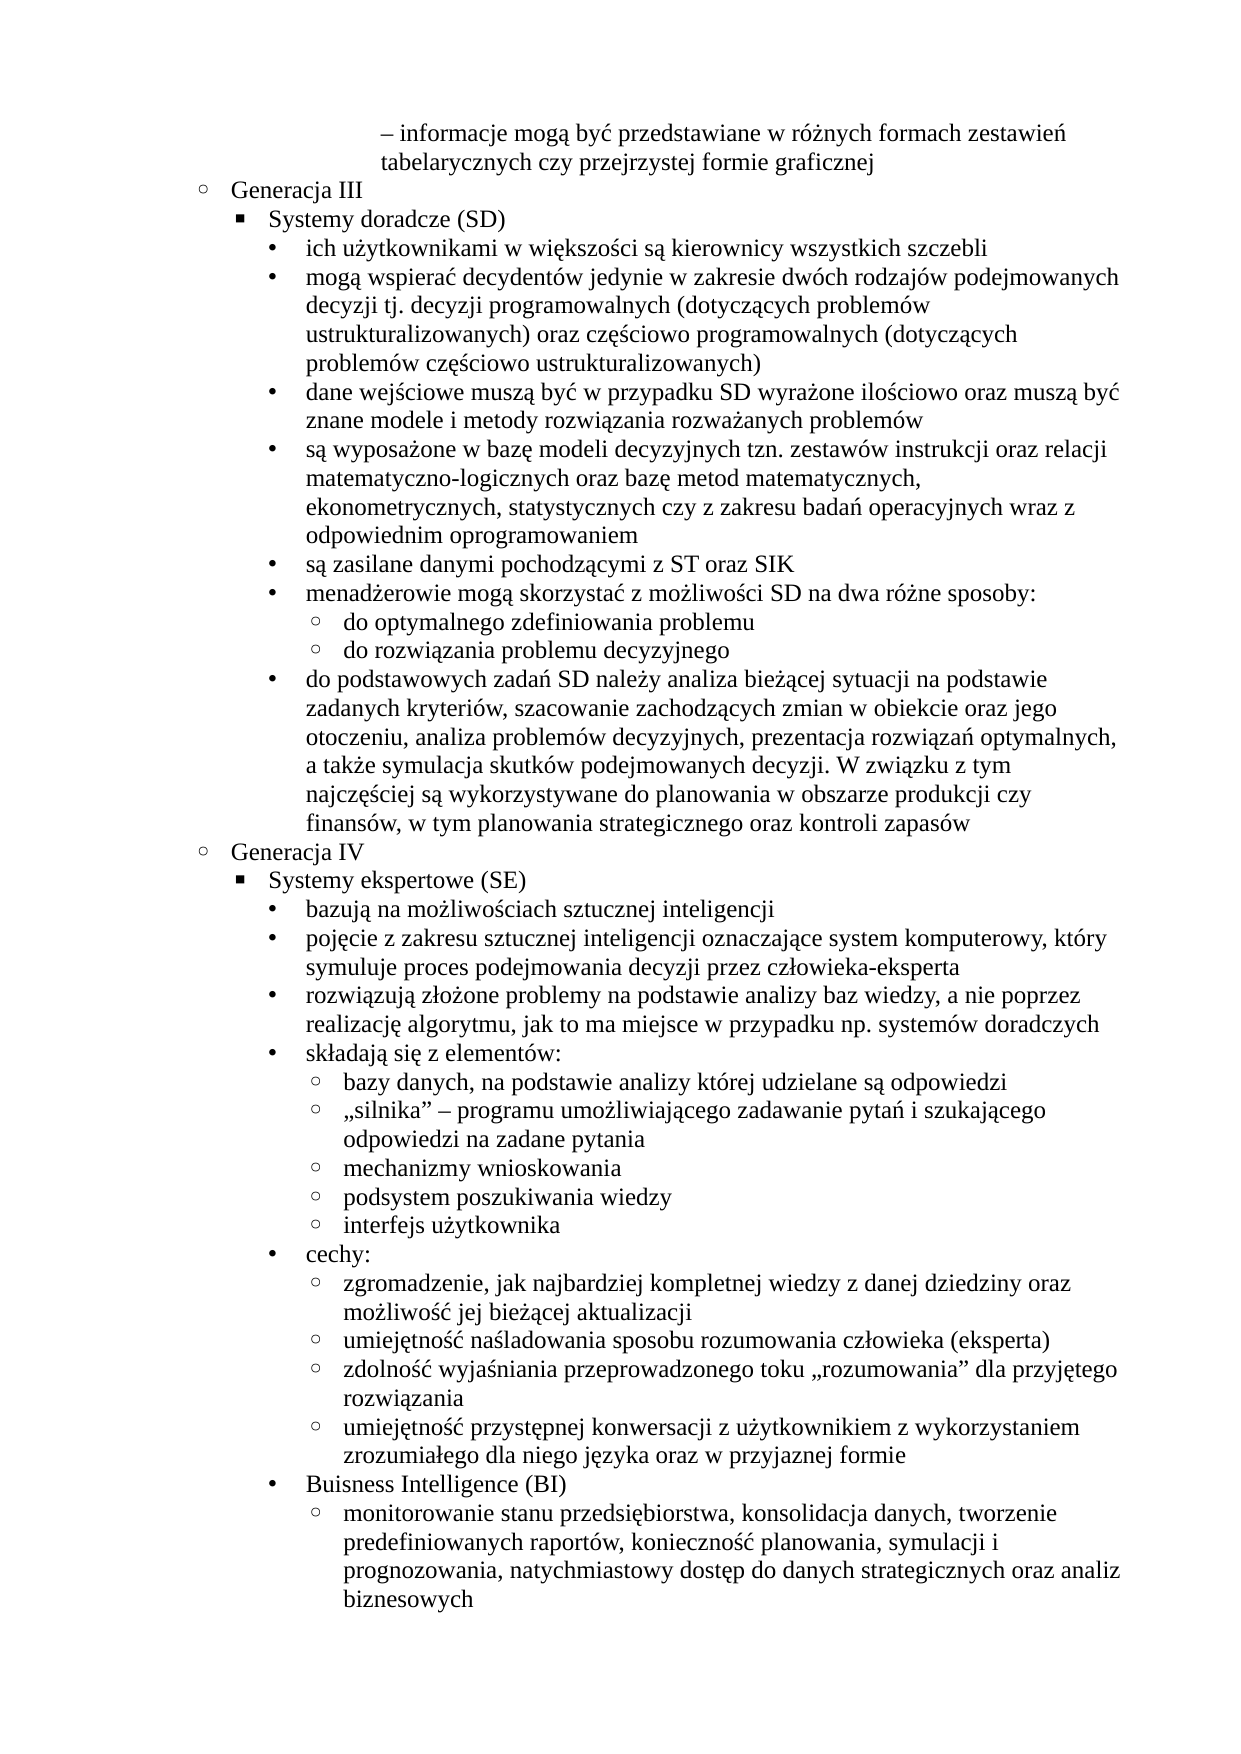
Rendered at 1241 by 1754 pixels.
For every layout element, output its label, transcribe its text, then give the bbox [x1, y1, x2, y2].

list „silnika” – programu umożliwiającego zadawanie pytań i szukającego odpowiedzi na zadane pytania [306, 1096, 1122, 1153]
list umiejętność naśladowania sposobu rozumowania człowieka (eksperta) [306, 1326, 1122, 1354]
list dane wejściowe muszą być w przypadku SD wyrażone ilościowo oraz muszą być znane modele i metody rozwiązania rozważanych problemów [268, 377, 1122, 434]
list do rozwiązania problemu decyzyjnego [306, 636, 1122, 664]
list Generacja IV [193, 837, 1122, 866]
list Systemy ekspertowe (SE) [231, 866, 1122, 894]
list ich użytkownikami w większości są kierownicy wszystkich szczebli [268, 233, 1122, 262]
list mogą wspierać decydentów jedynie w zakresie dwóch rodzajów podejmowanych decyzji tj. decyzji programowalnych (dotyczących problemów ustrukturalizowanych) oraz częściowo programowalnych (dotyczących problemów częściowo ustrukturalizowanych) [268, 262, 1122, 377]
list rozwiązują złożone problemy na podstawie analizy baz wiedzy, a nie poprzez realizację algorytmu, jak to ma miejsce w przypadku np. systemów doradczych [268, 981, 1122, 1038]
list Buisness Intelligence (BI) [268, 1469, 1122, 1498]
list interfejs użytkownika [306, 1211, 1122, 1239]
list bazują na możliwościach sztucznej inteligencji [268, 894, 1122, 923]
list mechanizmy wnioskowania [306, 1153, 1122, 1182]
list pojęcie z zakresu sztucznej inteligencji oznaczające system komputerowy, który symuluje proces podejmowania decyzji przez człowieka-eksperta [268, 923, 1122, 981]
list umiejętność przystępnej konwersacji z użytkownikiem z wykorzystaniem zrozumiałego dla niego języka oraz w przyjaznej formie [306, 1412, 1122, 1469]
list zgromadzenie, jak najbardziej kompletnej wiedzy z danej dziedziny oraz możliwość jej bieżącej aktualizacji [306, 1268, 1122, 1326]
list cechy: [268, 1239, 1122, 1268]
list składają się z elementów: [268, 1038, 1122, 1067]
list Systemy doradcze (SD) [231, 204, 1122, 233]
list są wyposażone w bazę modeli decyzyjnych tzn. zestawów instrukcji oraz relacji matematyczno-logicznych oraz bazę metod matematycznych, ekonometrycznych, statystycznych czy z zakresu badań operacyjnych wraz z odpowiednim oprogramowaniem [268, 434, 1122, 549]
list – informacje mogą być przedstawiane w różnych formach zestawień tabelarycznych czy przejrzystej formie graficznej [343, 118, 1122, 176]
list menadżerowie mogą skorzystać z możliwości SD na dwa różne sposoby: [268, 578, 1122, 607]
list podsystem poszukiwania wiedzy [306, 1182, 1122, 1211]
list bazy danych, na podstawie analizy której udzielane są odpowiedzi [306, 1067, 1122, 1096]
list do optymalnego zdefiniowania problemu [306, 607, 1122, 636]
list zdolność wyjaśniania przeprowadzonego toku „rozumowania” dla przyjętego rozwiązania [306, 1354, 1122, 1412]
list do podstawowych zadań SD należy analiza bieżącej sytuacji na podstawie zadanych kryteriów, szacowanie zachodzących zmian w obiekcie oraz jego otoczeniu, analiza problemów decyzyjnych, prezentacja rozwiązań optymalnych, a także symulacja skutków podejmowanych decyzji. W związku z tym najczęściej są wykorzystywane do planowania w obszarze produkcji czy finansów, w tym planowania strategicznego oraz kontroli zapasów [268, 664, 1122, 837]
list są zasilane danymi pochodzącymi z ST oraz SIK [268, 549, 1122, 578]
list Generacja III [193, 176, 1122, 204]
list monitorowanie stanu przedsiębiorstwa, konsolidacja danych, tworzenie predefiniowanych raportów, konieczność planowania, symulacji i prognozowania, natychmiastowy dostęp do danych strategicznych oraz analiz biznesowych [306, 1498, 1122, 1613]
